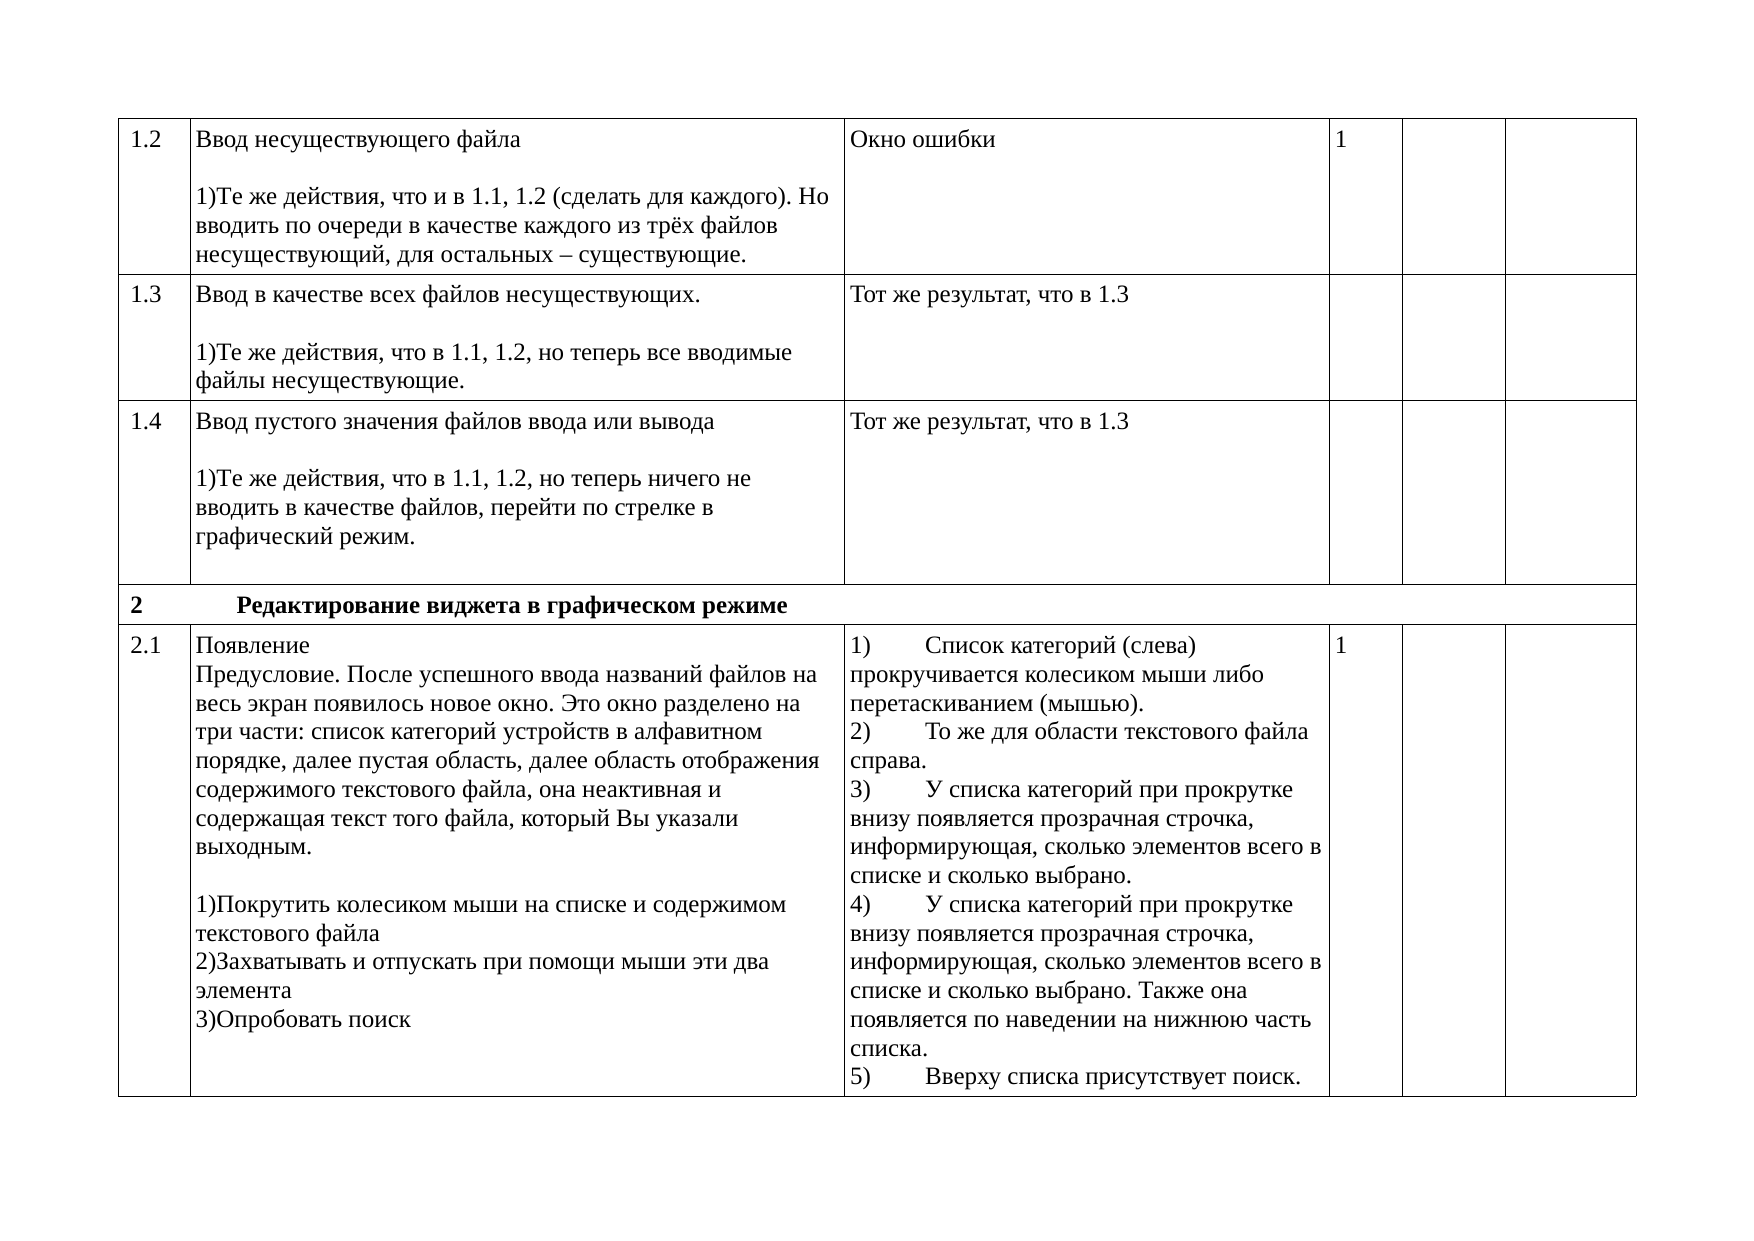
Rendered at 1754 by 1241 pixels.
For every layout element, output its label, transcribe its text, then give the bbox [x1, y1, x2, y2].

table_cell Тот же результат, что в 1.3 [845, 401, 1329, 584]
table_cell Ввод несуществующего файла Tе же действия, что и в 1.1, 1.2 (сделать для каждого). Но вводить по очереди в качестве каждого из трёх файлов несуществующий, для остальных – существующие. [191, 119, 844, 273]
table_cell [1403, 119, 1505, 273]
table_cell Тот же результат, что в 1.3 [845, 275, 1329, 400]
table_cell Появление Предусловие. После успешного ввода названий файлов на весь экран появилось новое окно. Это окно разделено на три части: список категорий устройств в алфавитном порядке, далее пустая область, далее область отображения содержимого текстового файла, она неактивная и содержащая текст того файла, который Вы указали выходным. Покрутить колесиком мыши на списке и содержимом текстового файла Захватывать и отпускать при помощи мыши эти два элемента Опробовать поиск [191, 625, 844, 1096]
table_cell 1 [1330, 119, 1402, 273]
table_cell [1506, 119, 1636, 273]
table_cell [119, 625, 190, 1096]
table_cell Окно ошибки [845, 119, 1329, 273]
table_cell [119, 275, 190, 400]
table_cell 1 [1330, 625, 1402, 1096]
table_cell [119, 401, 190, 584]
table_cell [1330, 401, 1402, 584]
table_cell Ввод пустого значения файлов ввода или вывода Те же действия, что в 1.1, 1.2, но теперь ничего не вводить в качестве файлов, перейти по стрелке в графический режим. [191, 401, 844, 584]
table_cell [1403, 625, 1505, 1096]
table_cell [119, 119, 190, 273]
table_cell [1403, 275, 1505, 400]
table_cell [1506, 401, 1636, 584]
table_cell [1403, 401, 1505, 584]
table_cell [1330, 275, 1402, 400]
table_cell Список категорий (слева) прокручивается колесиком мыши либо перетаскиванием (мышью). То же для области текстового файла справа. У списка категорий при прокрутке внизу появляется прозрачная строчка, информирующая, сколько элементов всего в списке и сколько выбрано. У списка категорий при прокрутке внизу появляется прозрачная строчка, информирующая, сколько элементов всего в списке и сколько выбрано. Также она появляется по наведении на нижнюю часть списка. Вверху списка присутствует поиск. Поиск по списку работает исправно (мы подразумеваем, что тестировщик знает, как проверить поиск) [845, 625, 1329, 1096]
table_cell Редактирование виджета в графическом режиме [119, 585, 1636, 624]
table_cell [1506, 625, 1636, 1096]
table_cell Ввод в качестве всех файлов несуществующих. Те же действия, что в 1.1, 1.2, но теперь все вводимые файлы несуществующие. [191, 275, 844, 400]
table_cell [1506, 275, 1636, 400]
